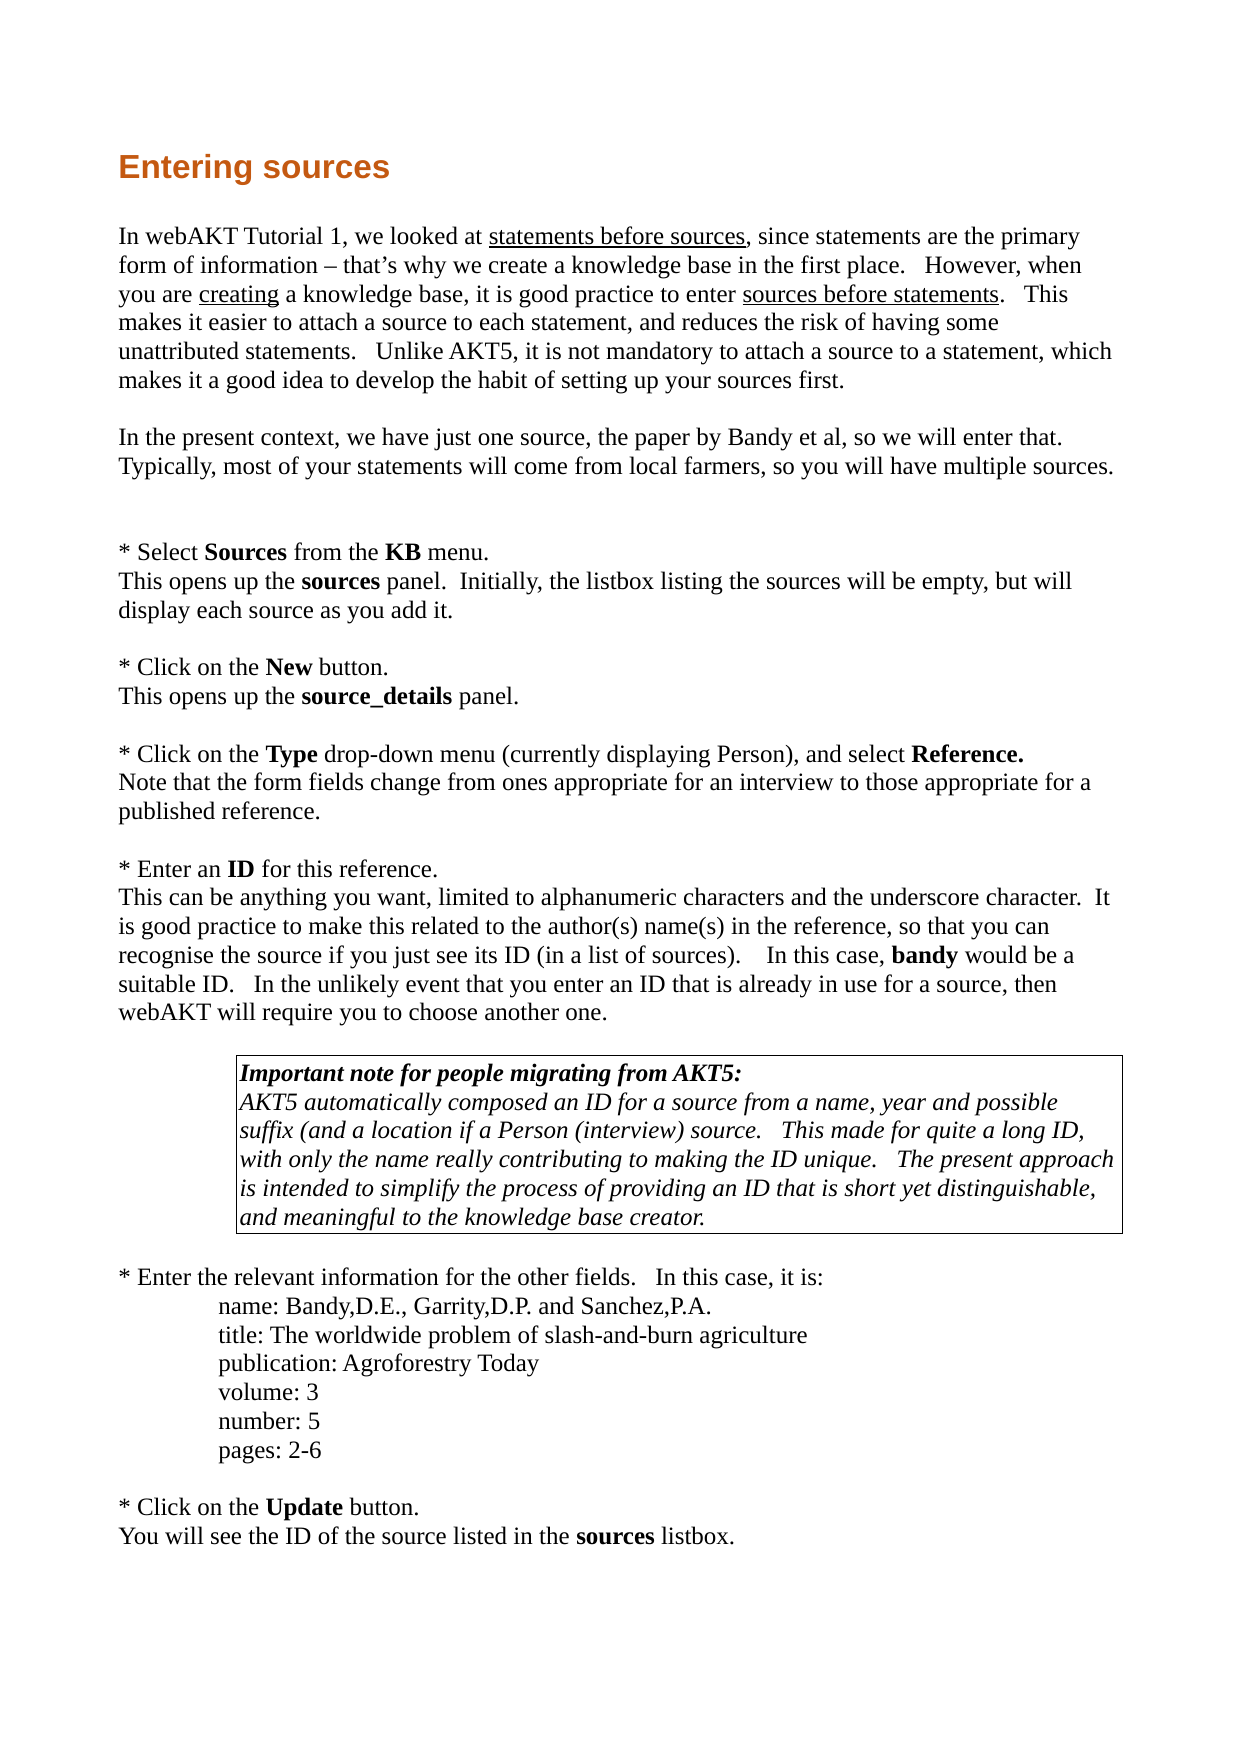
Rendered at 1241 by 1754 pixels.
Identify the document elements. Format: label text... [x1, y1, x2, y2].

text * Enter an ID for this reference. [118, 854, 1122, 882]
text publication: Agroforestry Today [118, 1348, 1122, 1377]
text This opens up the sources panel. Initially, the listbox listing the sources will be empty, but will display each source as you add it. [118, 566, 1122, 624]
text volume: 3 [118, 1377, 1122, 1406]
text * Click on the New button. [118, 652, 1122, 681]
text * Enter the relevant information for the other fields. In this case, it is: name: Bandy,D.E., Garrity,D.P. and Sanchez,P.A. [118, 1262, 1122, 1320]
text number: 5 [118, 1406, 1122, 1435]
text Important note for people migrating from AKT5: [237, 1056, 1122, 1084]
text AKT5 automatically composed an ID for a source from a name, year and possible suffix (and a location if a Person (interview) source. This made for quite a long ID, with only the name really contributing to making the ID unique. The present approach is intended to simplify the process of providing an ID that is short yet distinguishable, and meaningful to the knowledge base creator. [237, 1084, 1122, 1233]
text title: The worldwide problem of slash-and-burn agriculture [118, 1320, 1122, 1348]
text You will see the ID of the source listed in the sources listbox. [118, 1521, 1122, 1550]
text * Select Sources from the KB menu. [118, 537, 1122, 566]
text pages: 2-6 [118, 1435, 1122, 1463]
text This can be anything you want, limited to alphanumeric characters and the underscore character. It is good practice to make this related to the author(s) name(s) in the reference, so that you can recognise the source if you just see its ID (in a list of sources). In this case, bandy would be a suitable ID. In the unlikely event that you enter an ID that is already in use for a source, then webAKT will require you to choose another one. [118, 882, 1122, 1026]
text * Click on the Type drop-down menu (currently displaying Person), and select Reference. [118, 739, 1122, 767]
text In the present context, we have just one source, the paper by Bandy et al, so we will enter that. Typically, most of your statements will come from local farmers, so you will have multiple sources. [118, 422, 1122, 480]
text In webAKT Tutorial 1, we looked at statements before sources, since statements are the primary form of information – that’s why we create a knowledge base in the first place. However, when you are creating a knowledge base, it is good practice to enter sources before statements. This makes it easier to attach a source to each statement, and reduces the risk of having some unattributed statements. Unlike AKT5, it is not mandatory to attach a source to a statement, which makes it a good idea to develop the habit of setting up your sources first. [118, 221, 1122, 394]
text * Click on the Update button. [118, 1492, 1122, 1521]
text Note that the form fields change from ones appropriate for an interview to those appropriate for a published reference. [118, 767, 1122, 854]
subtitle Entering sources [118, 147, 1122, 185]
text This opens up the source_details panel. [118, 681, 1122, 710]
